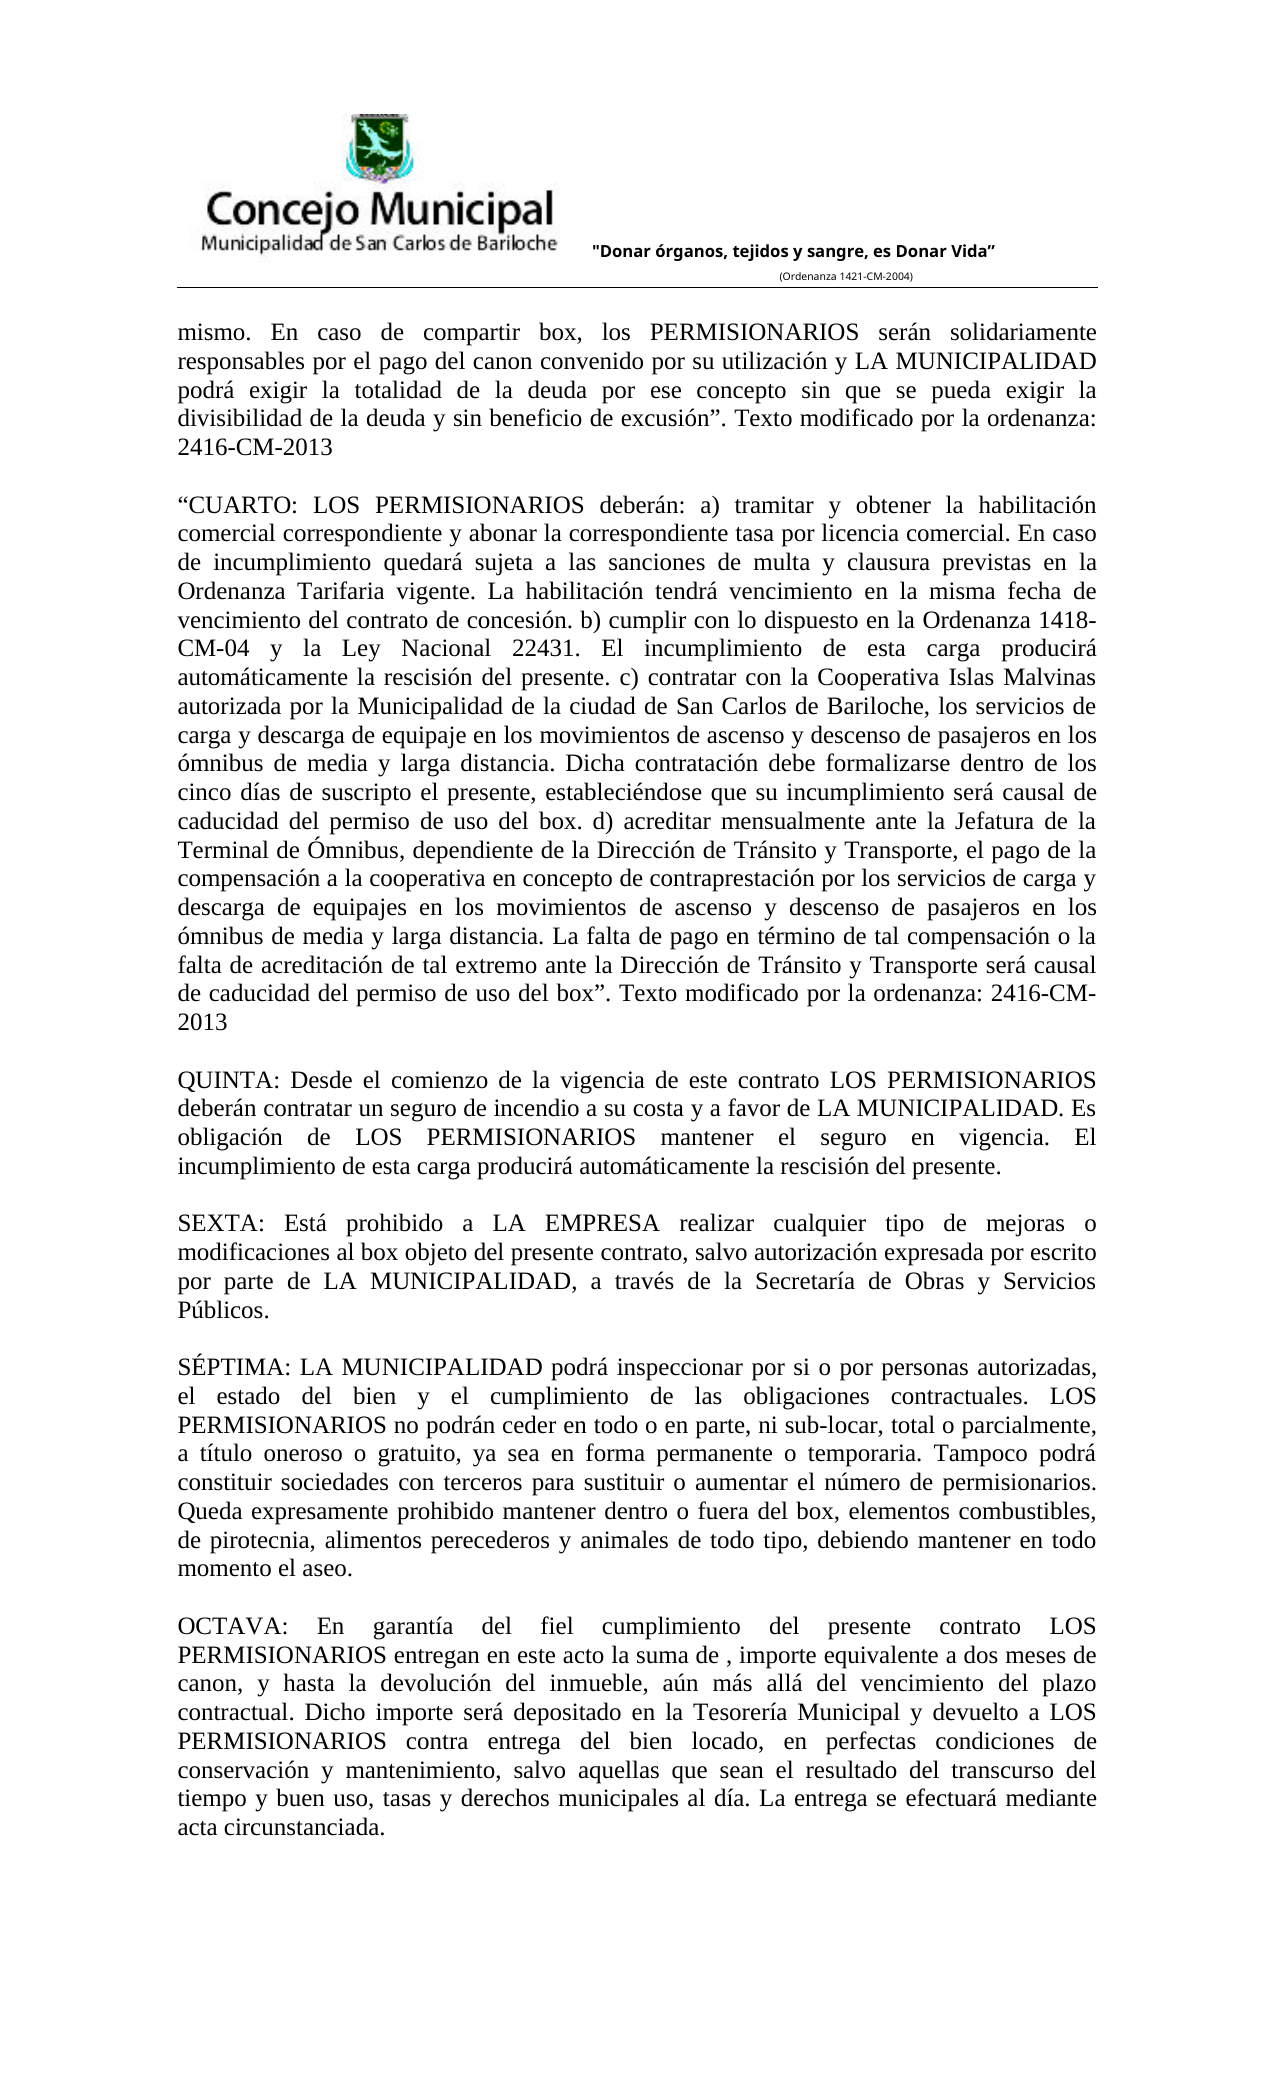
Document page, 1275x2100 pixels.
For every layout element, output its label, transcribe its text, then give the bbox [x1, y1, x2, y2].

text SÉPTIMA: LA MUNICIPALIDAD podrá inspeccionar por si o por personas autorizadas, el estado del bien y el cumplimiento de las obligaciones contractuales. LOS PERMISIONARIOS no podrán ceder en todo o en parte, ni sub-locar, total o parcialmente, a título oneroso o gratuito, ya sea en forma permanente o temporaria. Tampoco podrá constituir sociedades con terceros para sustituir o aumentar el número de permisionarios. Queda expresamente prohibido mantener dentro o fuera del box, elementos combustibles, de pirotecnia, alimentos perecederos y animales de todo tipo, debiendo mantener en todo momento el aseo. [177, 1352, 1098, 1582]
text “CUARTO: LOS PERMISIONARIOS deberán: a) tramitar y obtener la habilitación comercial correspondiente y abonar la correspondiente tasa por licencia comercial. En caso de incumplimiento quedará sujeta a las sanciones de multa y clausura previstas en la Ordenanza Tarifaria vigente. La habilitación tendrá vencimiento en la misma fecha de vencimiento del contrato de concesión. b) cumplir con lo dispuesto en la Ordenanza 1418-CM-04 y la Ley Nacional 22431. El incumplimiento de esta carga producirá automáticamente la rescisión del presente. c) contratar con la Cooperativa Islas Malvinas autorizada por la Municipalidad de la ciudad de San Carlos de Bariloche, los servicios de carga y descarga de equipaje en los movimientos de ascenso y descenso de pasajeros en los ómnibus de media y larga distancia. Dicha contratación debe formalizarse dentro de los cinco días de suscripto el presente, estableciéndose que su incumplimiento será causal de caducidad del permiso de uso del box. d) acreditar mensualmente ante la Jefatura de la Terminal de Ómnibus, dependiente de la Dirección de Tránsito y Transporte, el pago de la compensación a la cooperativa en concepto de contraprestación por los servicios de carga y descarga de equipajes en los movimientos de ascenso y descenso de pasajeros en los ómnibus de media y larga distancia. La falta de pago en término de tal compensación o la falta de acreditación de tal extremo ante la Dirección de Tránsito y Transporte será causal de caducidad del permiso de uso del box”. Texto modificado por la ordenanza: 2416-CM-2013 [177, 490, 1098, 1036]
text QUINTA: Desde el comienzo de la vigencia de este contrato LOS PERMISIONARIOS deberán contratar un seguro de incendio a su costa y a favor de LA MUNICIPALIDAD. Es obligación de LOS PERMISIONARIOS mantener el seguro en vigencia. El incumplimiento de esta carga producirá automáticamente la rescisión del presente. [177, 1065, 1098, 1180]
picture [177, 114, 589, 264]
text SEXTA: Está prohibido a LA EMPRESA realizar cualquier tipo de mejoras o modificaciones al box objeto del presente contrato, salvo autorización expresada por escrito por parte de LA MUNICIPALIDAD, a través de la Secretaría de Obras y Servicios Públicos. [177, 1208, 1098, 1323]
text OCTAVA: En garantía del fiel cumplimiento del presente contrato LOS PERMISIONARIOS entregan en este acto la suma de , importe equivalente a dos meses de canon, y hasta la devolución del inmueble, aún más allá del vencimiento del plazo contractual. Dicho importe será depositado en la Tesorería Municipal y devuelto a LOS PERMISIONARIOS contra entrega del bien locado, en perfectas condiciones de conservación y mantenimiento, salvo aquellas que sean el resultado del transcurso del tiempo y buen uso, tasas y derechos municipales al día. La entrega se efectuará mediante acta circunstanciada. [177, 1611, 1098, 1841]
text mismo. En caso de compartir box, los PERMISIONARIOS serán solidariamente responsables por el pago del canon convenido por su utilización y LA MUNICIPALIDAD podrá exigir la totalidad de la deuda por ese concepto sin que se pueda exigir la divisibilidad de la deuda y sin beneficio de excusión”. Texto modificado por la ordenanza: 2416-CM-2013 [177, 317, 1098, 461]
